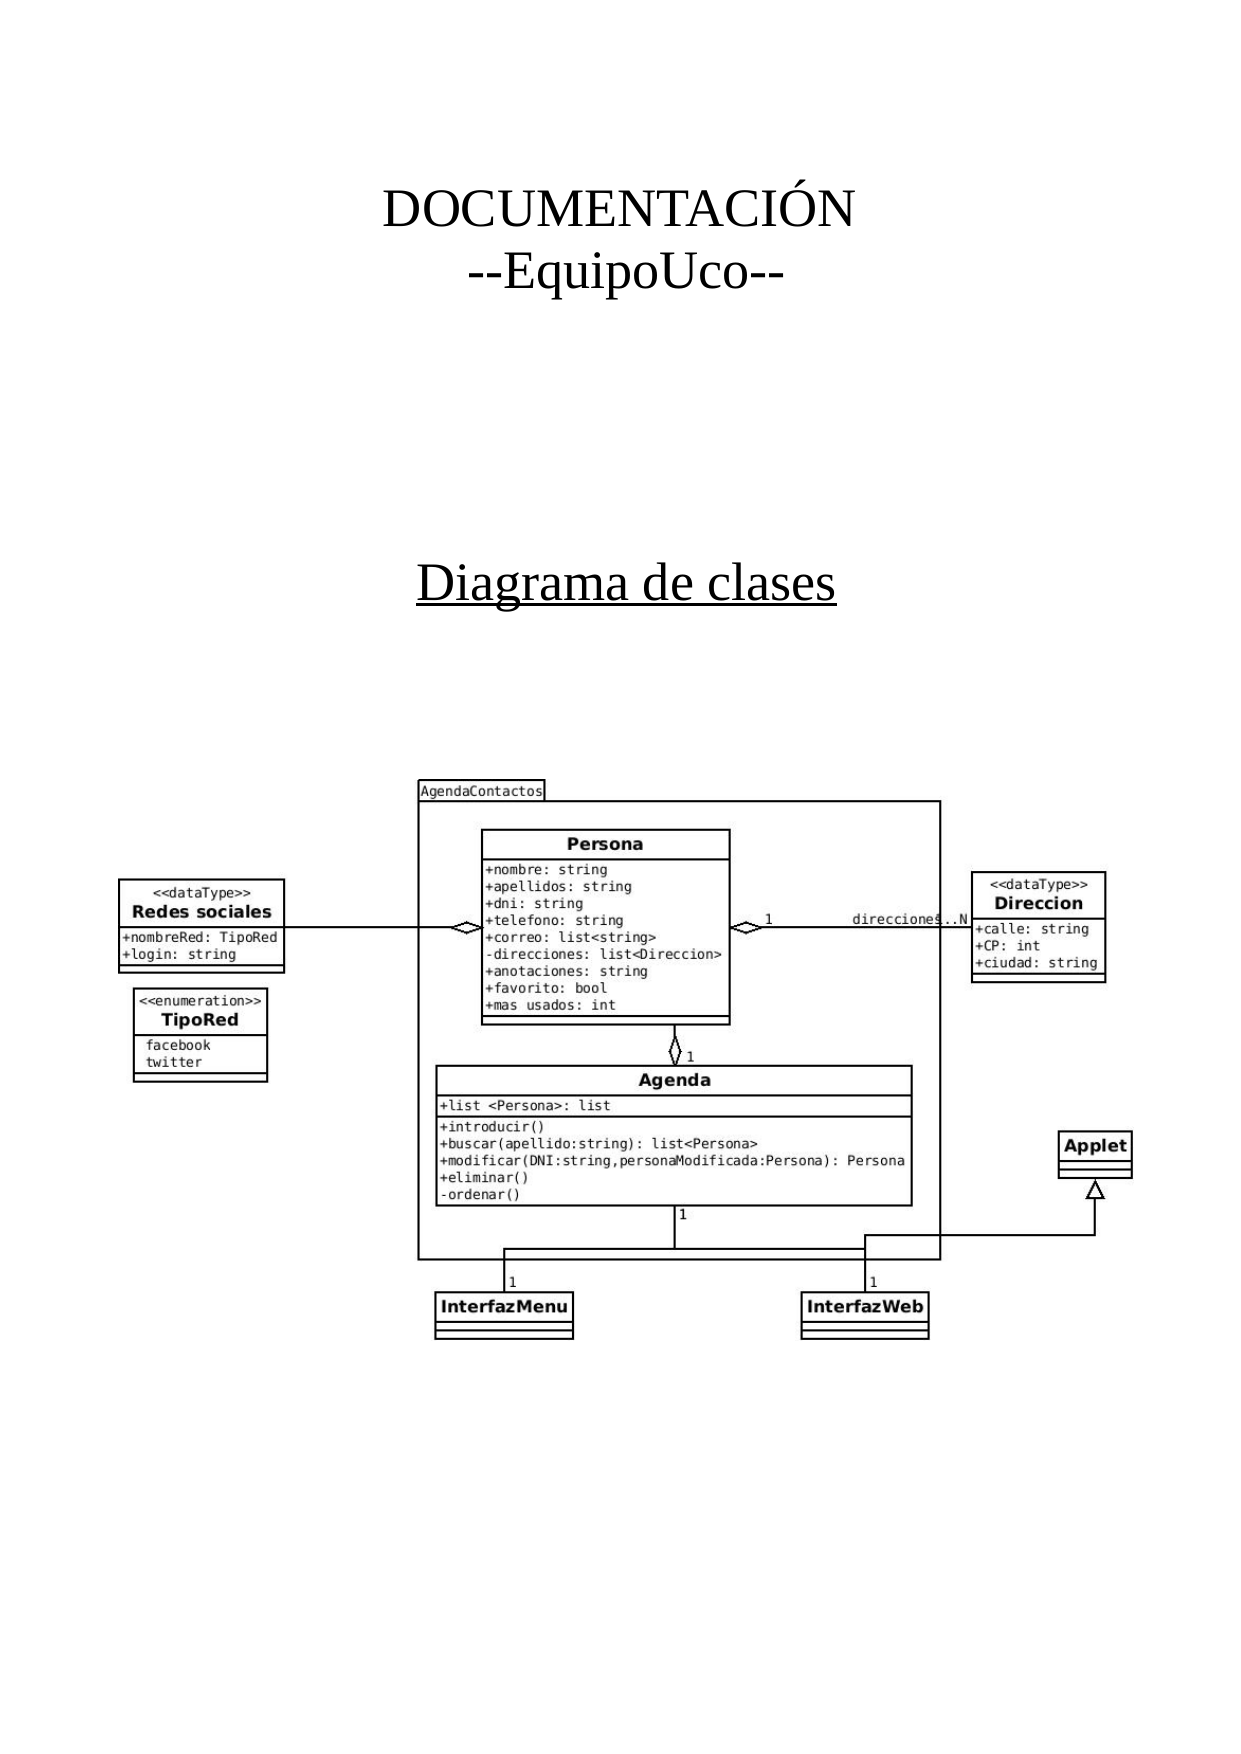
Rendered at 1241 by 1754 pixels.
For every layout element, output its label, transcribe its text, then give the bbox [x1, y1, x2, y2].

text Diagrama de clases [118, 549, 1134, 612]
picture [118, 779, 1135, 1341]
text DOCUMENTACIÓN [118, 176, 1134, 238]
text --EquipoUco-- [118, 238, 1134, 300]
